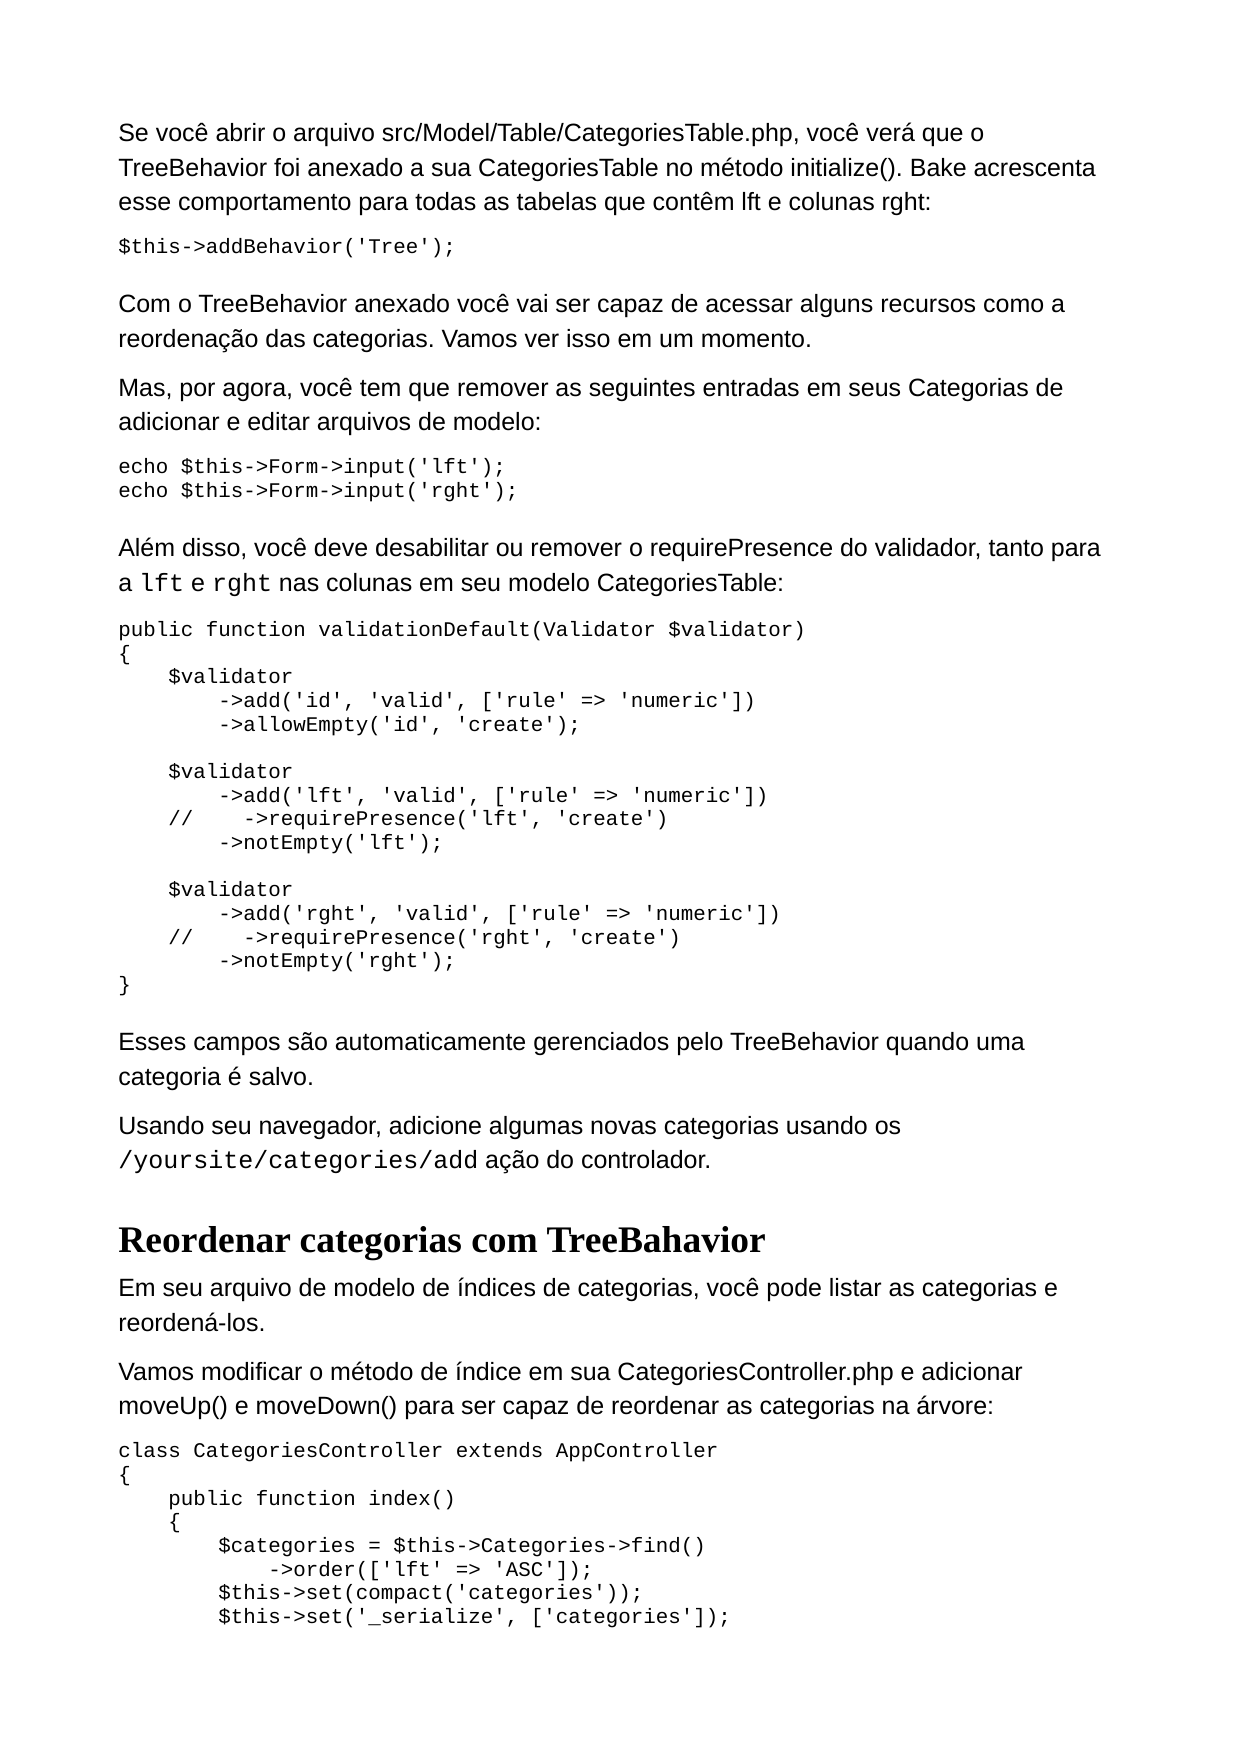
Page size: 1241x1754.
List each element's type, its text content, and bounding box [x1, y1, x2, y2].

text // ->requirePresence('lft', 'create') [118, 808, 1122, 832]
text ->add('lft', 'valid', ['rule' => 'numeric']) [118, 785, 1122, 808]
text Usando seu navegador, adicione algumas novas categorias usando os /yoursite/categories/add ação do controlador. [118, 1111, 1122, 1176]
text $validator [118, 761, 1122, 785]
text // ->requirePresence('rght', 'create') [118, 927, 1122, 950]
text public function validationDefault(Validator $validator) [118, 619, 1122, 643]
text $validator [118, 667, 1122, 690]
text class CategoriesController extends AppController [118, 1440, 1122, 1464]
text { [118, 1511, 1122, 1535]
text echo $this->Form->input('rght'); [118, 480, 1122, 504]
text } [118, 974, 1122, 998]
text $this->set('_serialize', ['categories']); [118, 1606, 1122, 1629]
text Em seu arquivo de modelo de índices de categorias, você pode listar as categorias e reordená-los. [118, 1273, 1122, 1336]
text Além disso, você deve desabilitar ou remover o requirePresence do validador, tanto para a lft e rght nas colunas em seu modelo CategoriesTable: [118, 533, 1122, 598]
text $this->addBehavior('Tree'); [118, 236, 1122, 260]
text Se você abrir o arquivo src/Model/Table/CategoriesTable.php, você verá que o TreeBehavior foi anexado a sua CategoriesTable no método initialize(). Bake acrescenta esse comportamento para todas as tabelas que contêm lft e colunas rght: [118, 118, 1122, 216]
text public function index() [118, 1488, 1122, 1511]
text Vamos modificar o método de índice em sua CategoriesController.php e adicionar moveUp() e moveDown() para ser capaz de reordenar as categorias na árvore: [118, 1357, 1122, 1420]
text { [118, 1464, 1122, 1488]
text { [118, 643, 1122, 667]
text $categories = $this->Categories->find() [118, 1535, 1122, 1558]
text $this->set(compact('categories')); [118, 1582, 1122, 1606]
text ->order(['lft' => 'ASC']); [118, 1558, 1122, 1582]
text ->allowEmpty('id', 'create'); [118, 714, 1122, 737]
text ->notEmpty('lft'); [118, 832, 1122, 856]
text Mas, por agora, você tem que remover as seguintes entradas em seus Categorias de adicionar e editar arquivos de modelo: [118, 373, 1122, 436]
text $validator [118, 879, 1122, 903]
text Esses campos são automaticamente gerenciados pelo TreeBehavior quando uma categoria é salvo. [118, 1027, 1122, 1090]
text ->notEmpty('rght'); [118, 950, 1122, 974]
text Com o TreeBehavior anexado você vai ser capaz de acessar alguns recursos como a reordenação das categorias. Vamos ver isso em um momento. [118, 289, 1122, 352]
text ->add('rght', 'valid', ['rule' => 'numeric']) [118, 903, 1122, 927]
subtitle Reordenar categorias com TreeBahavior [118, 1218, 1122, 1261]
text echo $this->Form->input('lft'); [118, 456, 1122, 480]
text ->add('id', 'valid', ['rule' => 'numeric']) [118, 690, 1122, 714]
